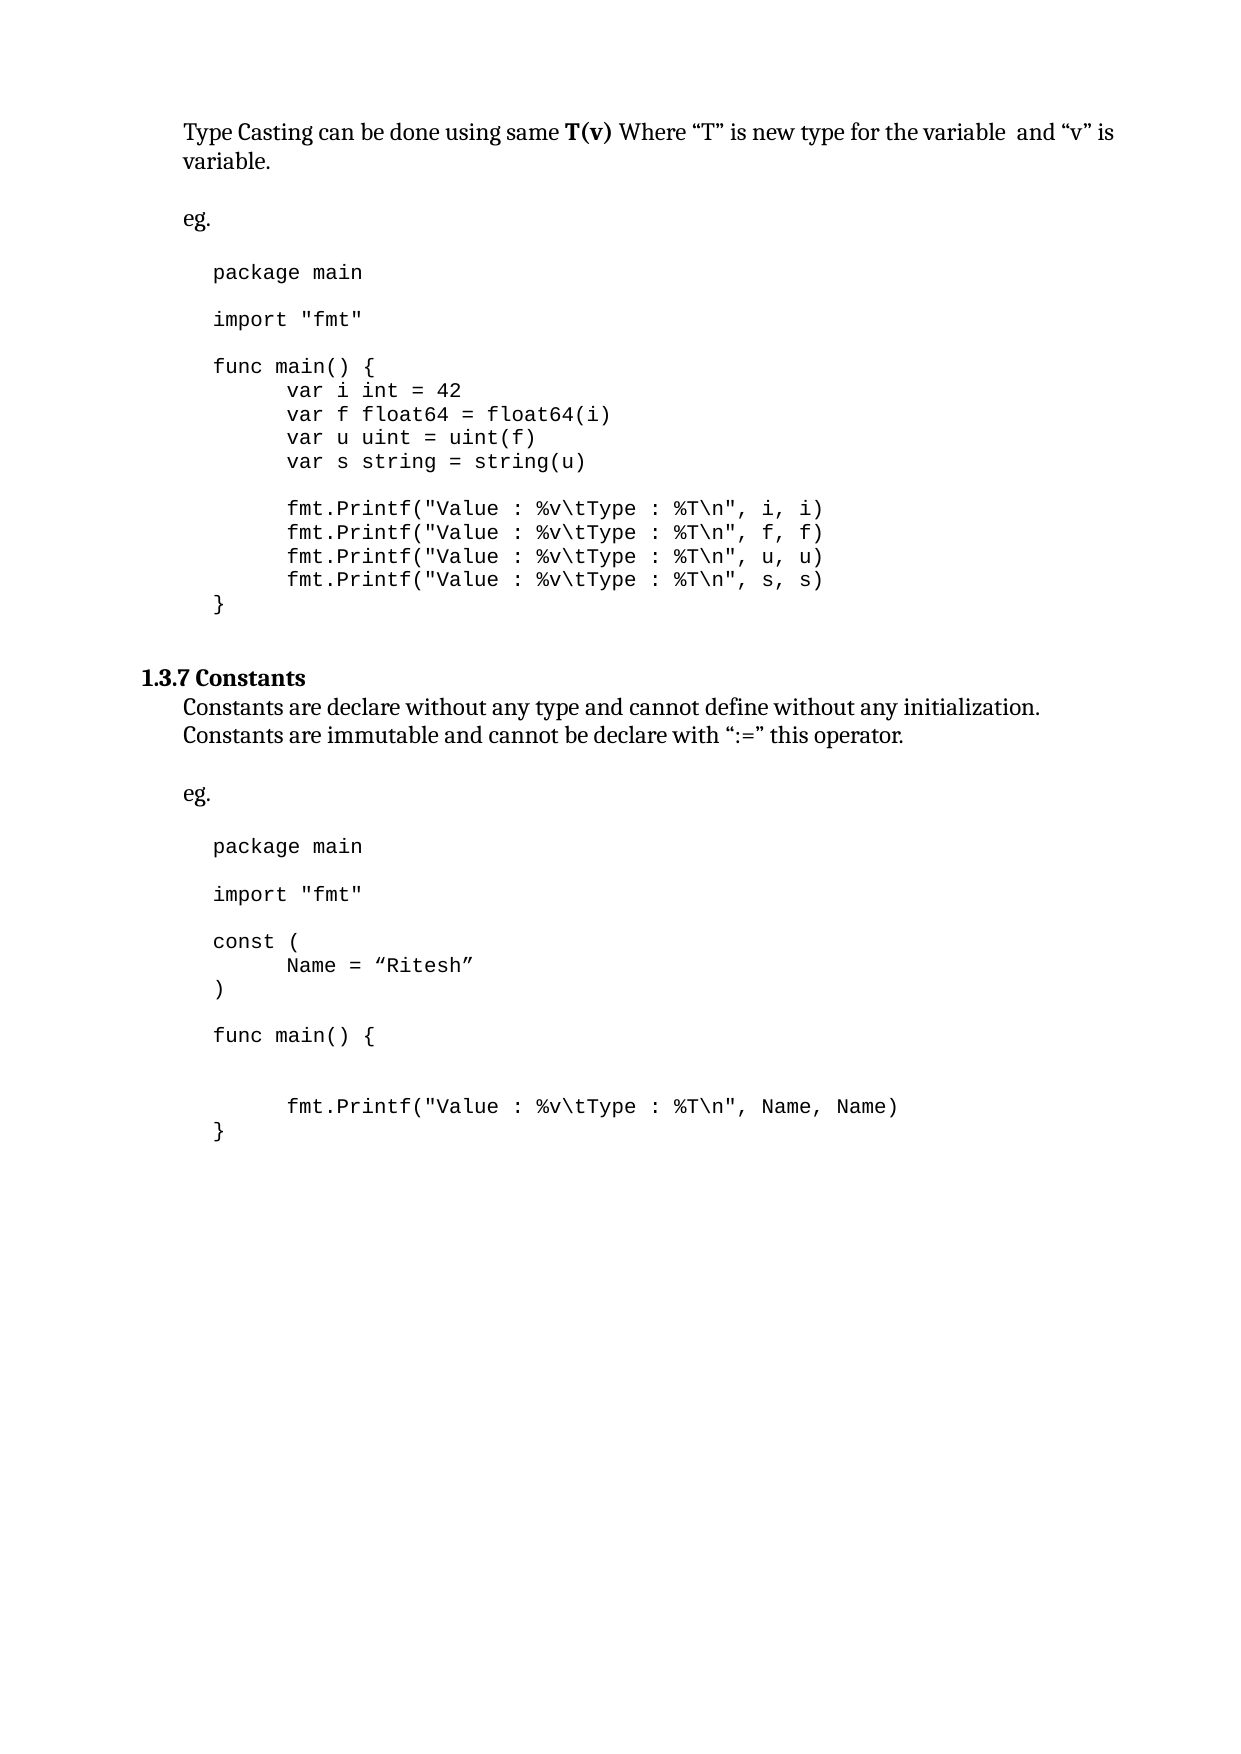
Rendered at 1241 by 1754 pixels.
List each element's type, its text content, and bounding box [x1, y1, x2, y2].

text } [213, 593, 1122, 617]
text eg. [183, 779, 1122, 808]
text package main [213, 262, 1122, 286]
text Constants are immutable and cannot be declare with “:=” this operator. [183, 721, 1122, 750]
text var s string = string(u) [213, 451, 1122, 475]
text var u uint = uint(f) [213, 427, 1122, 451]
text import "fmt" [213, 884, 1122, 907]
text ) [213, 978, 1122, 1002]
text func main() { [213, 1026, 1122, 1049]
text import "fmt" [213, 309, 1122, 333]
text var i int = 42 [213, 380, 1122, 404]
text fmt.Printf("Value : %v\tType : %T\n", f, f) [213, 522, 1122, 546]
text Name = “Ritesh” [213, 954, 1122, 978]
text fmt.Printf("Value : %v\tType : %T\n", u, u) [213, 546, 1122, 569]
text } [213, 1120, 1122, 1144]
text 1.3.7 Constants [142, 664, 1122, 693]
text package main [213, 836, 1122, 860]
text Constants are declare without any type and cannot define without any initialization. [183, 693, 1122, 721]
text fmt.Printf("Value : %v\tType : %T\n", Name, Name) [213, 1096, 1122, 1120]
text fmt.Printf("Value : %v\tType : %T\n", s, s) [213, 569, 1122, 593]
text func main() { [213, 356, 1122, 380]
text var f float64 = float64(i) [213, 404, 1122, 427]
text fmt.Printf("Value : %v\tType : %T\n", i, i) [213, 498, 1122, 522]
text const ( [213, 931, 1122, 954]
text eg. [183, 204, 1122, 233]
text Type Casting can be done using same T(v) Where “T” is new type for the variable and “v” is variable. [183, 118, 1122, 176]
